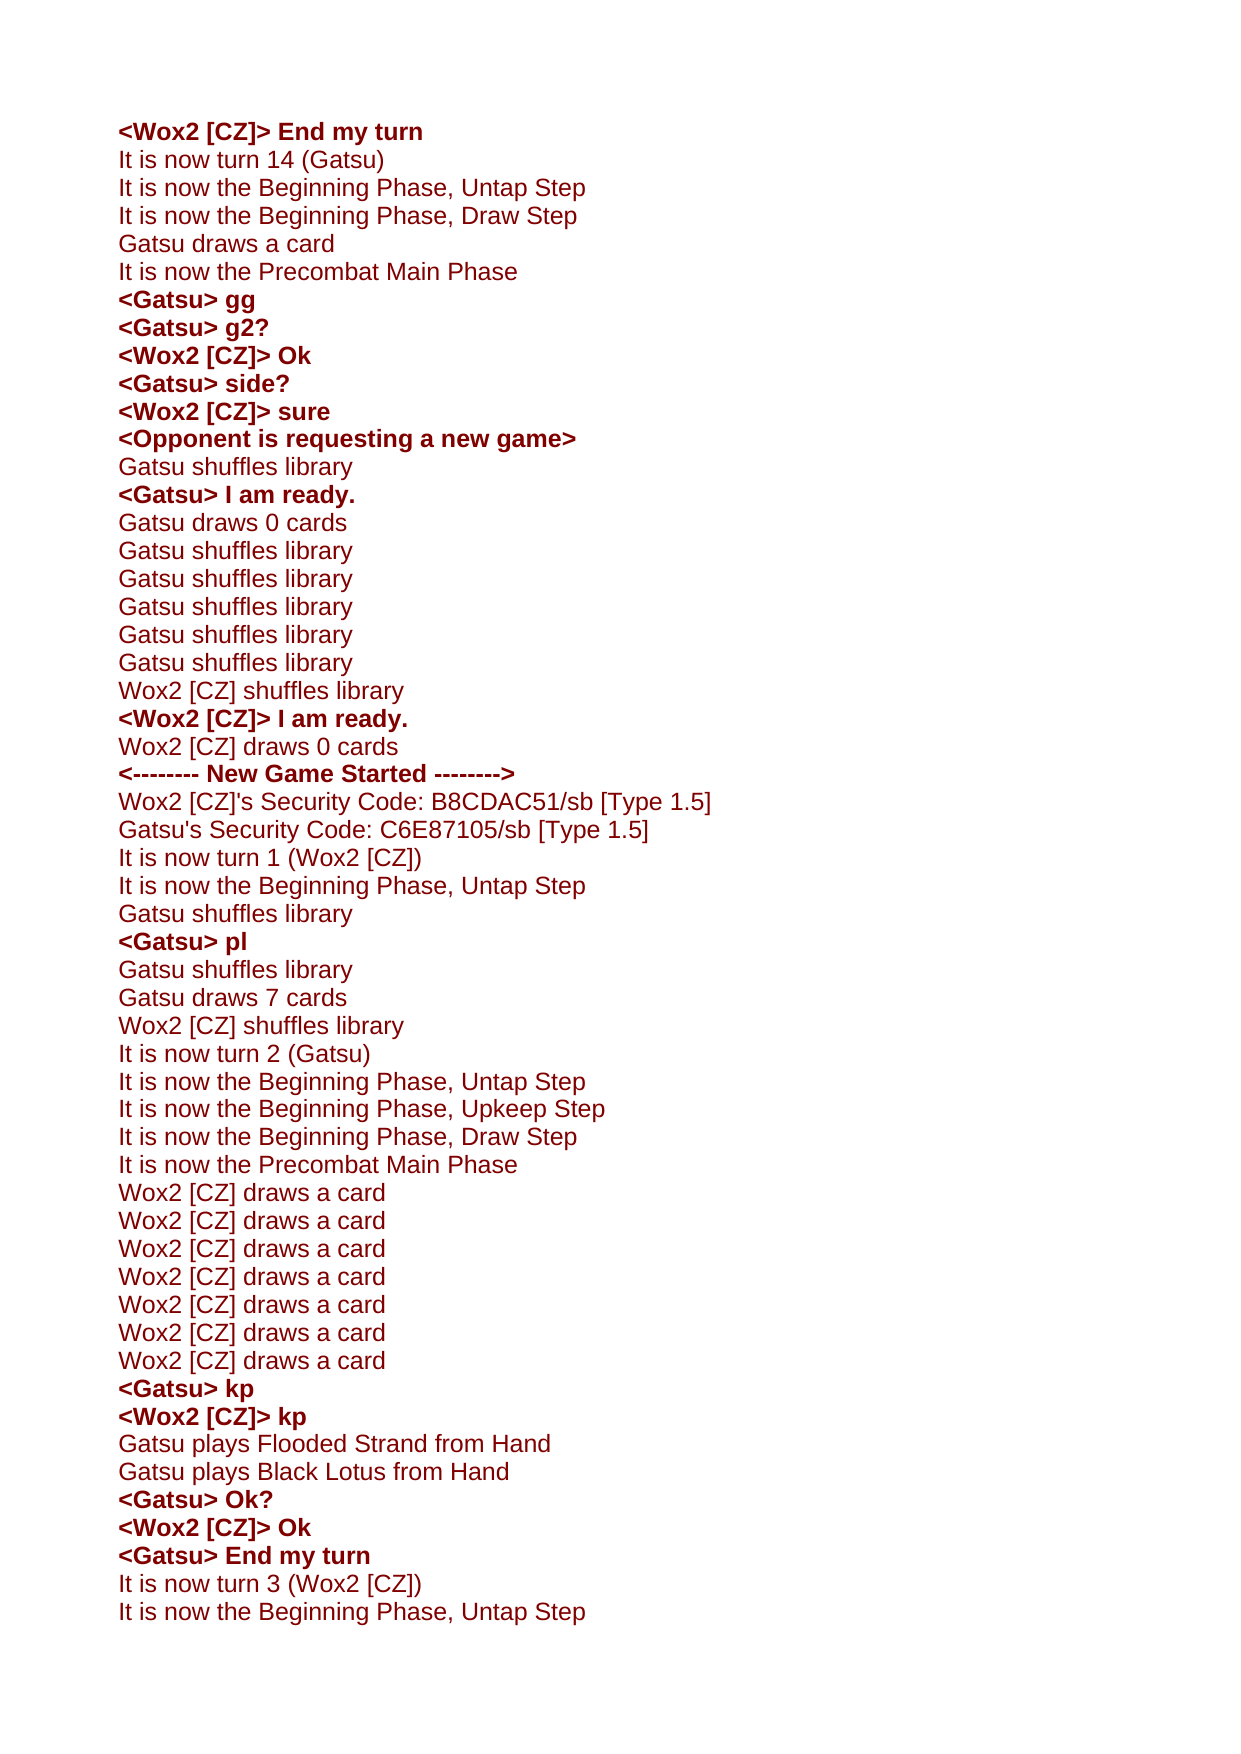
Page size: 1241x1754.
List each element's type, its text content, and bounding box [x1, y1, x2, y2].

text Gatsu draws 0 cards [118, 509, 1122, 537]
text Gatsu plays Flooded Strand from Hand [118, 1430, 1122, 1458]
text Wox2 [CZ] draws 0 cards [118, 732, 1122, 760]
text It is now turn 3 (Wox2 [CZ]) [118, 1570, 1122, 1598]
text <Gatsu> side? [118, 369, 1122, 397]
text <Opponent is requesting a new game> [118, 425, 1122, 453]
text Gatsu shuffles library [118, 648, 1122, 676]
text <Wox2 [CZ]> sure [118, 397, 1122, 425]
text Wox2 [CZ] draws a card [118, 1346, 1122, 1374]
text Wox2 [CZ] draws a card [118, 1179, 1122, 1207]
text It is now the Beginning Phase, Draw Step [118, 202, 1122, 230]
text Gatsu's Security Code: C6E87105/sb [Type 1.5] [118, 816, 1122, 844]
text It is now turn 1 (Wox2 [CZ]) [118, 844, 1122, 872]
text Wox2 [CZ] draws a card [118, 1207, 1122, 1235]
text <Gatsu> pl [118, 928, 1122, 956]
text <Wox2 [CZ]> kp [118, 1402, 1122, 1430]
text Gatsu draws a card [118, 230, 1122, 258]
text Gatsu shuffles library [118, 565, 1122, 593]
text It is now the Beginning Phase, Untap Step [118, 1598, 1122, 1626]
text Gatsu plays Black Lotus from Hand [118, 1458, 1122, 1486]
text <Wox2 [CZ]> End my turn [118, 118, 1122, 146]
text <Wox2 [CZ]> Ok [118, 341, 1122, 369]
text Gatsu shuffles library [118, 537, 1122, 565]
text <Gatsu> Ok? [118, 1486, 1122, 1514]
text Gatsu shuffles library [118, 900, 1122, 928]
text Wox2 [CZ] shuffles library [118, 1011, 1122, 1039]
text Gatsu shuffles library [118, 621, 1122, 648]
text It is now the Precombat Main Phase [118, 258, 1122, 286]
text Wox2 [CZ] draws a card [118, 1291, 1122, 1318]
text Wox2 [CZ] shuffles library [118, 676, 1122, 704]
text <-------- New Game Started --------> [118, 760, 1122, 788]
text <Gatsu> g2? [118, 313, 1122, 341]
text Wox2 [CZ] draws a card [118, 1318, 1122, 1346]
text <Wox2 [CZ]> Ok [118, 1514, 1122, 1542]
text Gatsu shuffles library [118, 453, 1122, 481]
text It is now turn 2 (Gatsu) [118, 1039, 1122, 1067]
text Wox2 [CZ] draws a card [118, 1235, 1122, 1263]
text Gatsu shuffles library [118, 593, 1122, 621]
text It is now the Precombat Main Phase [118, 1151, 1122, 1179]
text <Gatsu> I am ready. [118, 481, 1122, 509]
text Wox2 [CZ]'s Security Code: B8CDAC51/sb [Type 1.5] [118, 788, 1122, 816]
text <Gatsu> gg [118, 286, 1122, 313]
text It is now the Beginning Phase, Untap Step [118, 174, 1122, 202]
text It is now the Beginning Phase, Upkeep Step [118, 1095, 1122, 1123]
text <Gatsu> kp [118, 1374, 1122, 1402]
text It is now turn 14 (Gatsu) [118, 146, 1122, 174]
text <Gatsu> End my turn [118, 1542, 1122, 1570]
text It is now the Beginning Phase, Draw Step [118, 1123, 1122, 1151]
text Gatsu shuffles library [118, 956, 1122, 983]
text It is now the Beginning Phase, Untap Step [118, 872, 1122, 900]
text Wox2 [CZ] draws a card [118, 1263, 1122, 1291]
text Gatsu draws 7 cards [118, 983, 1122, 1011]
text <Wox2 [CZ]> I am ready. [118, 704, 1122, 732]
text It is now the Beginning Phase, Untap Step [118, 1067, 1122, 1095]
